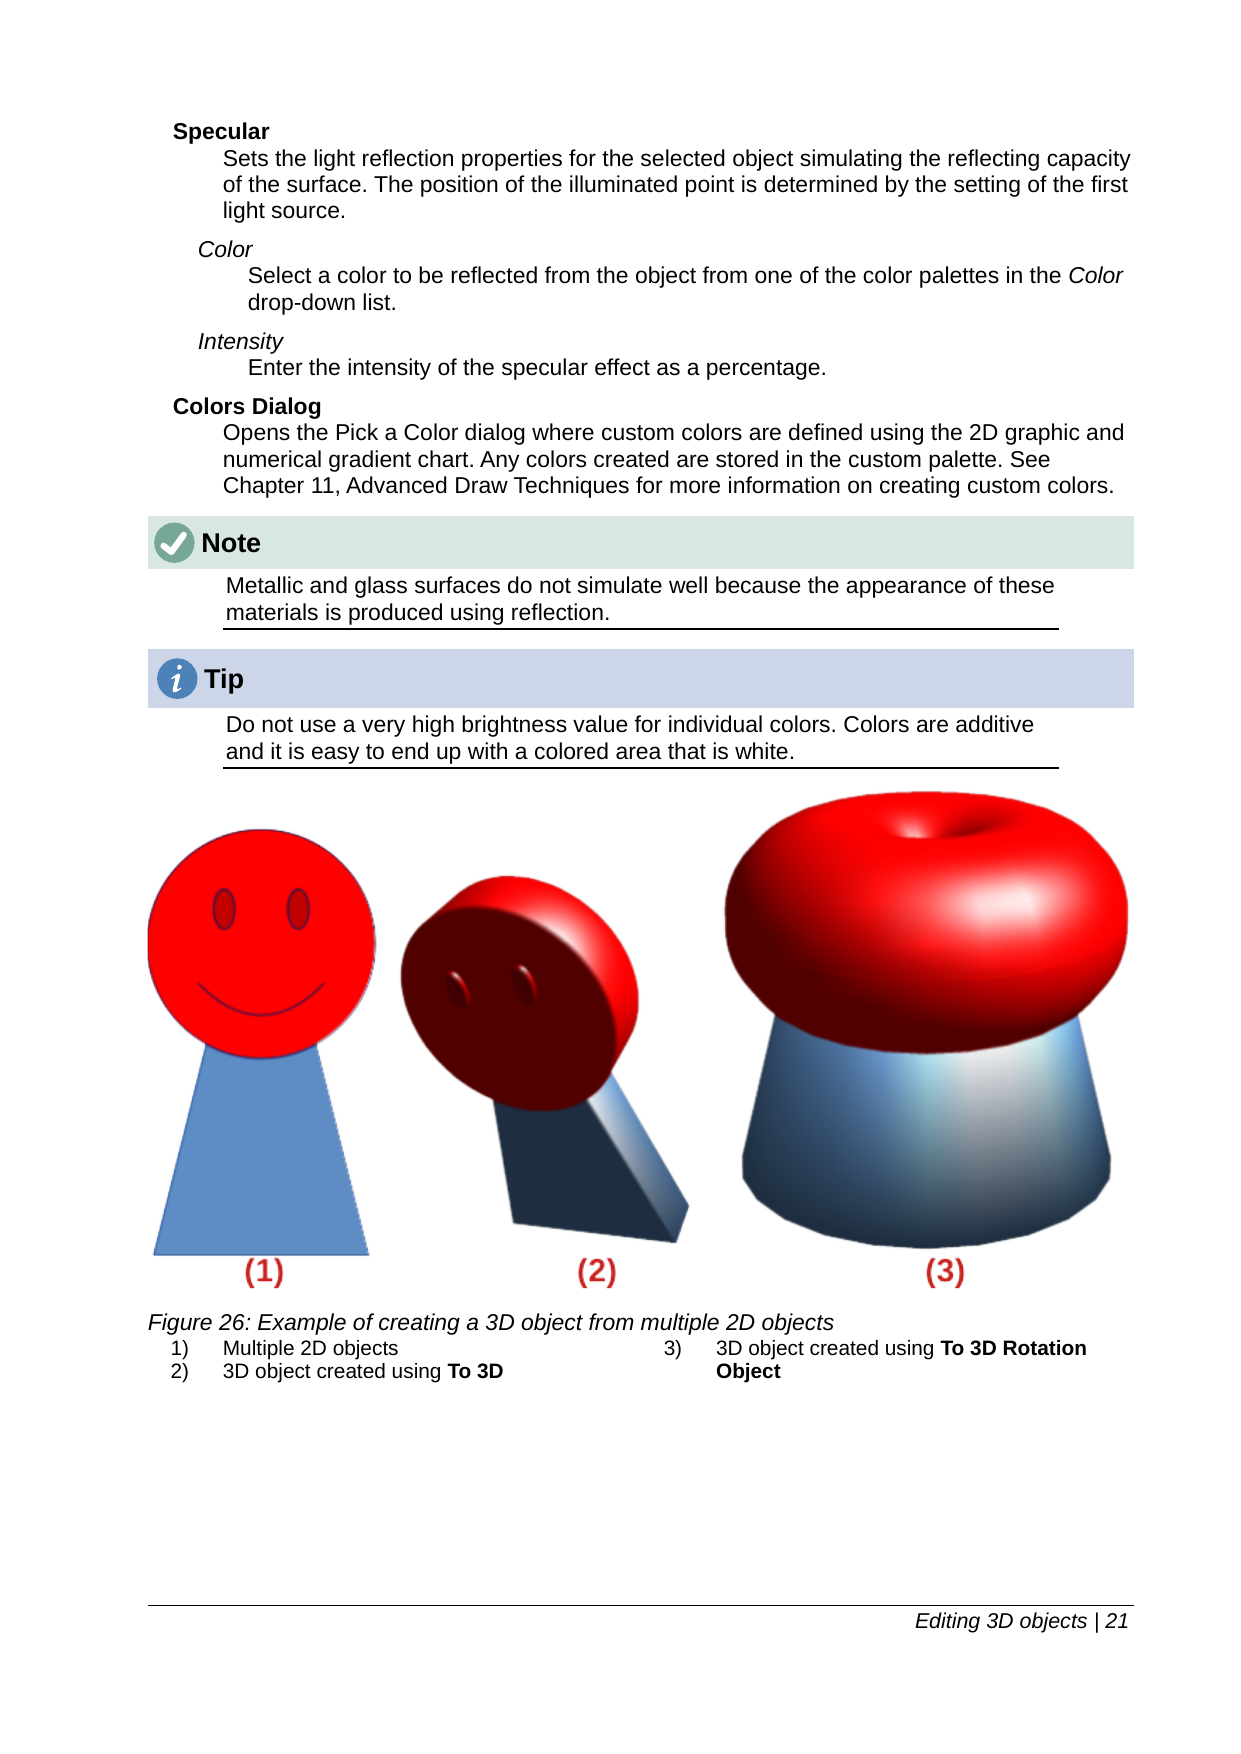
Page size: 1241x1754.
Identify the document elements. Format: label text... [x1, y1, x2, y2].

text Figure 26: Example of creating a 3D object from multiple 2D objects [148, 1309, 1134, 1335]
list Multiple 2D objects [189, 1335, 641, 1359]
text Metallic and glass surfaces do not simulate well because the appearance of these materials is produced using reflection. [223, 569, 1059, 628]
text Opens the Pick a Color dialog where custom colors are defined using the 2D graphic and numerical gradient chart. Any colors created are stored in the custom palette. See Chapter 11, Advanced Draw Techniques for more information on creating custom colors. [223, 419, 1134, 498]
text Select a color to be reflected from the object from one of the color palettes in the Color drop-down list. [248, 262, 1134, 315]
text Sets the light reflection properties for the selected object simulating the reflecting capacity of the surface. The position of the illuminated point is determined by the setting of the first light source. [223, 144, 1134, 223]
text Colors Dialog [173, 393, 1134, 419]
text Specular [173, 118, 1134, 144]
list 3D object created using To 3D Rotation Object [682, 1335, 1134, 1383]
text Enter the intensity of the specular effect as a percentage. [248, 354, 1134, 380]
text Intensity [198, 328, 1134, 354]
text Color [198, 236, 1134, 262]
list 3D object created using To 3D [189, 1359, 641, 1383]
text Do not use a very high brightness value for individual colors. Colors are additive and it is easy to end up with a colored area that is white. [223, 708, 1059, 767]
subtitle Tip [148, 649, 1134, 708]
subtitle Note [148, 516, 1134, 569]
picture [147, 787, 1134, 1297]
